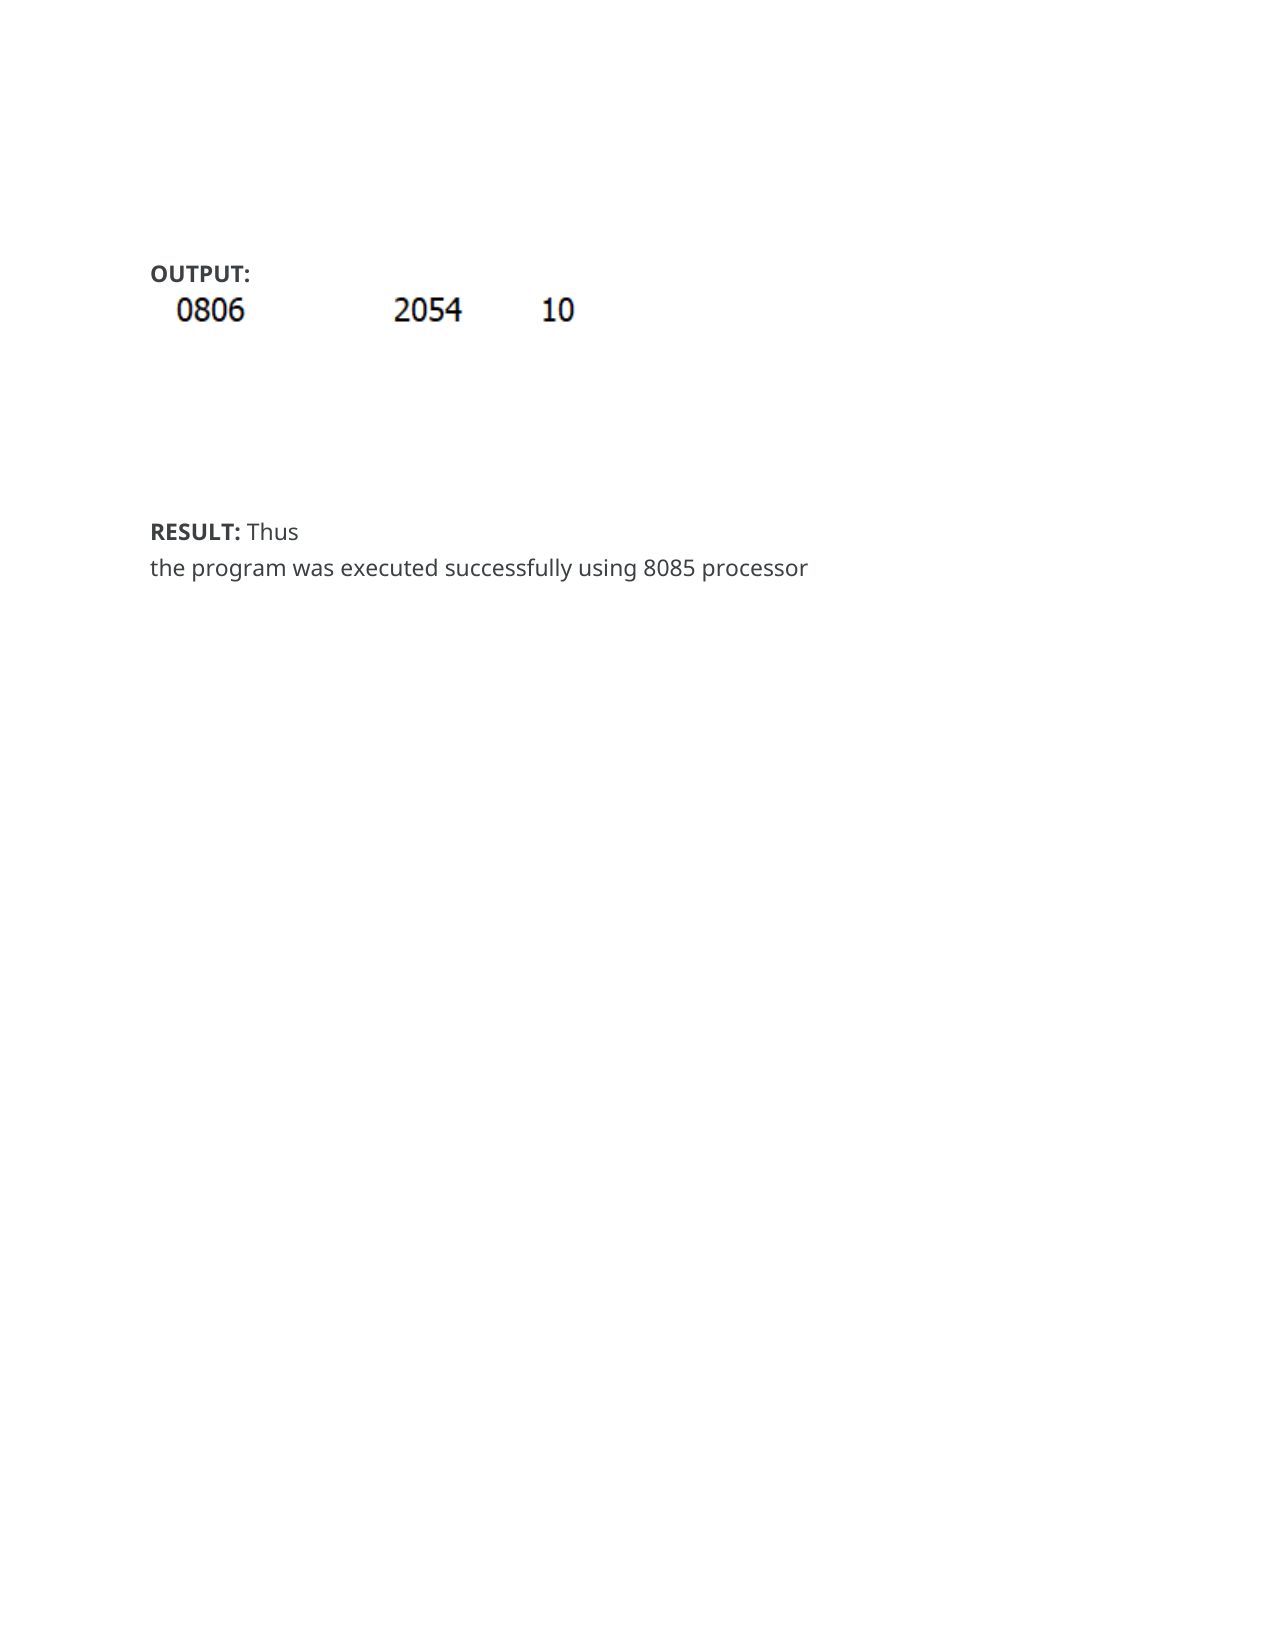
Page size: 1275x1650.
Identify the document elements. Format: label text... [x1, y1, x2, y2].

picture [150, 293, 947, 333]
text RESULT: Thus [150, 516, 1125, 548]
text the program was executed successfully using 8085 processor [150, 552, 1125, 583]
text OUTPUT: [150, 258, 1125, 289]
